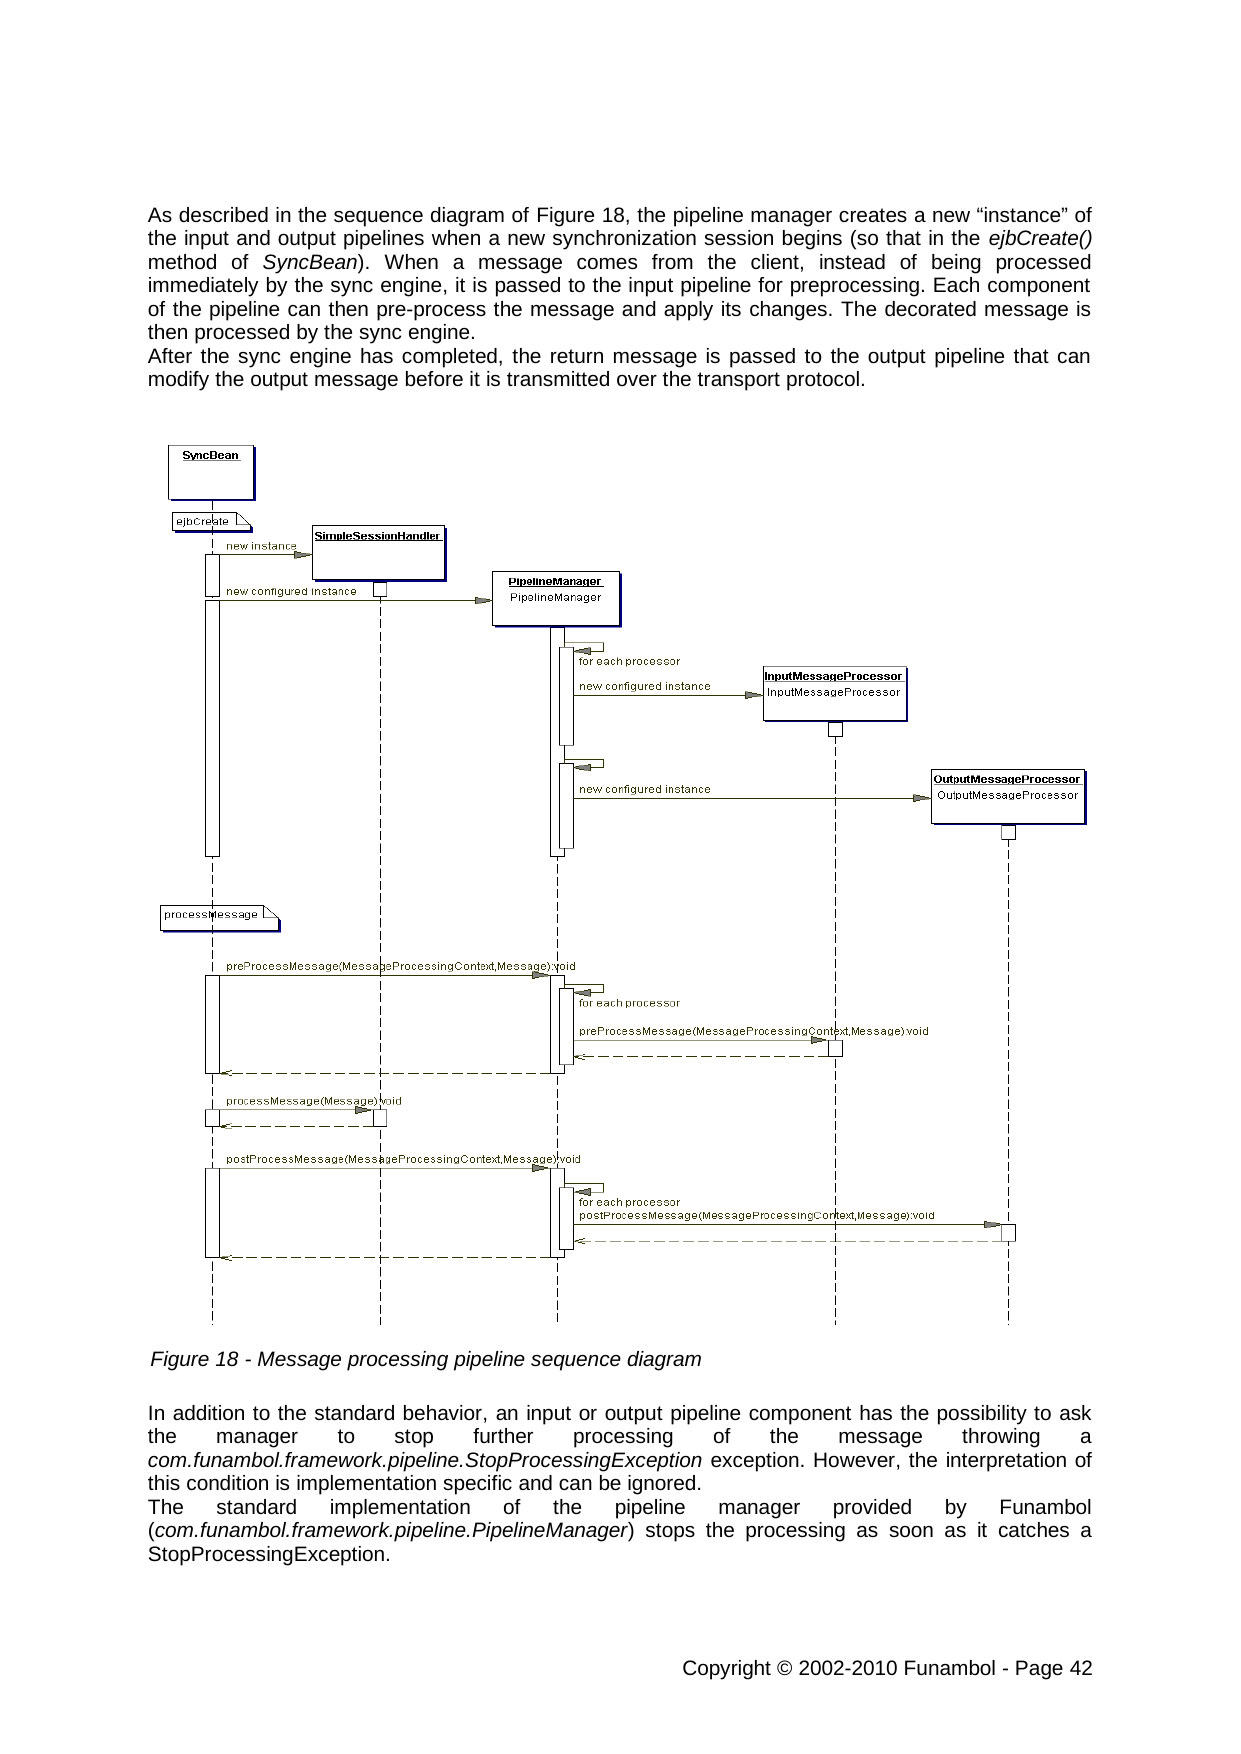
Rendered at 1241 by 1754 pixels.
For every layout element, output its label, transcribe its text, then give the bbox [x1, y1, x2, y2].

text In addition to the standard behavior, an input or output pipeline component has the possibility to ask the manager to stop further processing of the message throwing a com.funambol.framework.pipeline.StopProcessingException exception. However, the interpretation of this condition is implementation specific and can be ignored. [148, 391, 1092, 1495]
text As described in the sequence diagram of Figure 18, the pipeline manager creates a new “instance” of the input and output pipelines when a new synchronization session begins (so that in the ejbCreate() method of SyncBean). When a message comes from the client, instead of being processed immediately by the sync engine, it is passed to the input pipeline for preprocessing. Each component of the pipeline can then pre-process the message and apply its changes. The decorated message is then processed by the sync engine. [148, 203, 1092, 344]
text The standard implementation of the pipeline manager provided by Funambol (com.funambol.framework.pipeline.PipelineManager) stops the processing as soon as it catches a StopProcessingException. [148, 1495, 1092, 1566]
text Figure 18 - Message processing pipeline sequence diagram [150, 1348, 1095, 1371]
text After the sync engine has completed, the return message is passed to the output pipeline that can modify the output message before it is transmitted over the transport protocol. [148, 344, 1092, 391]
